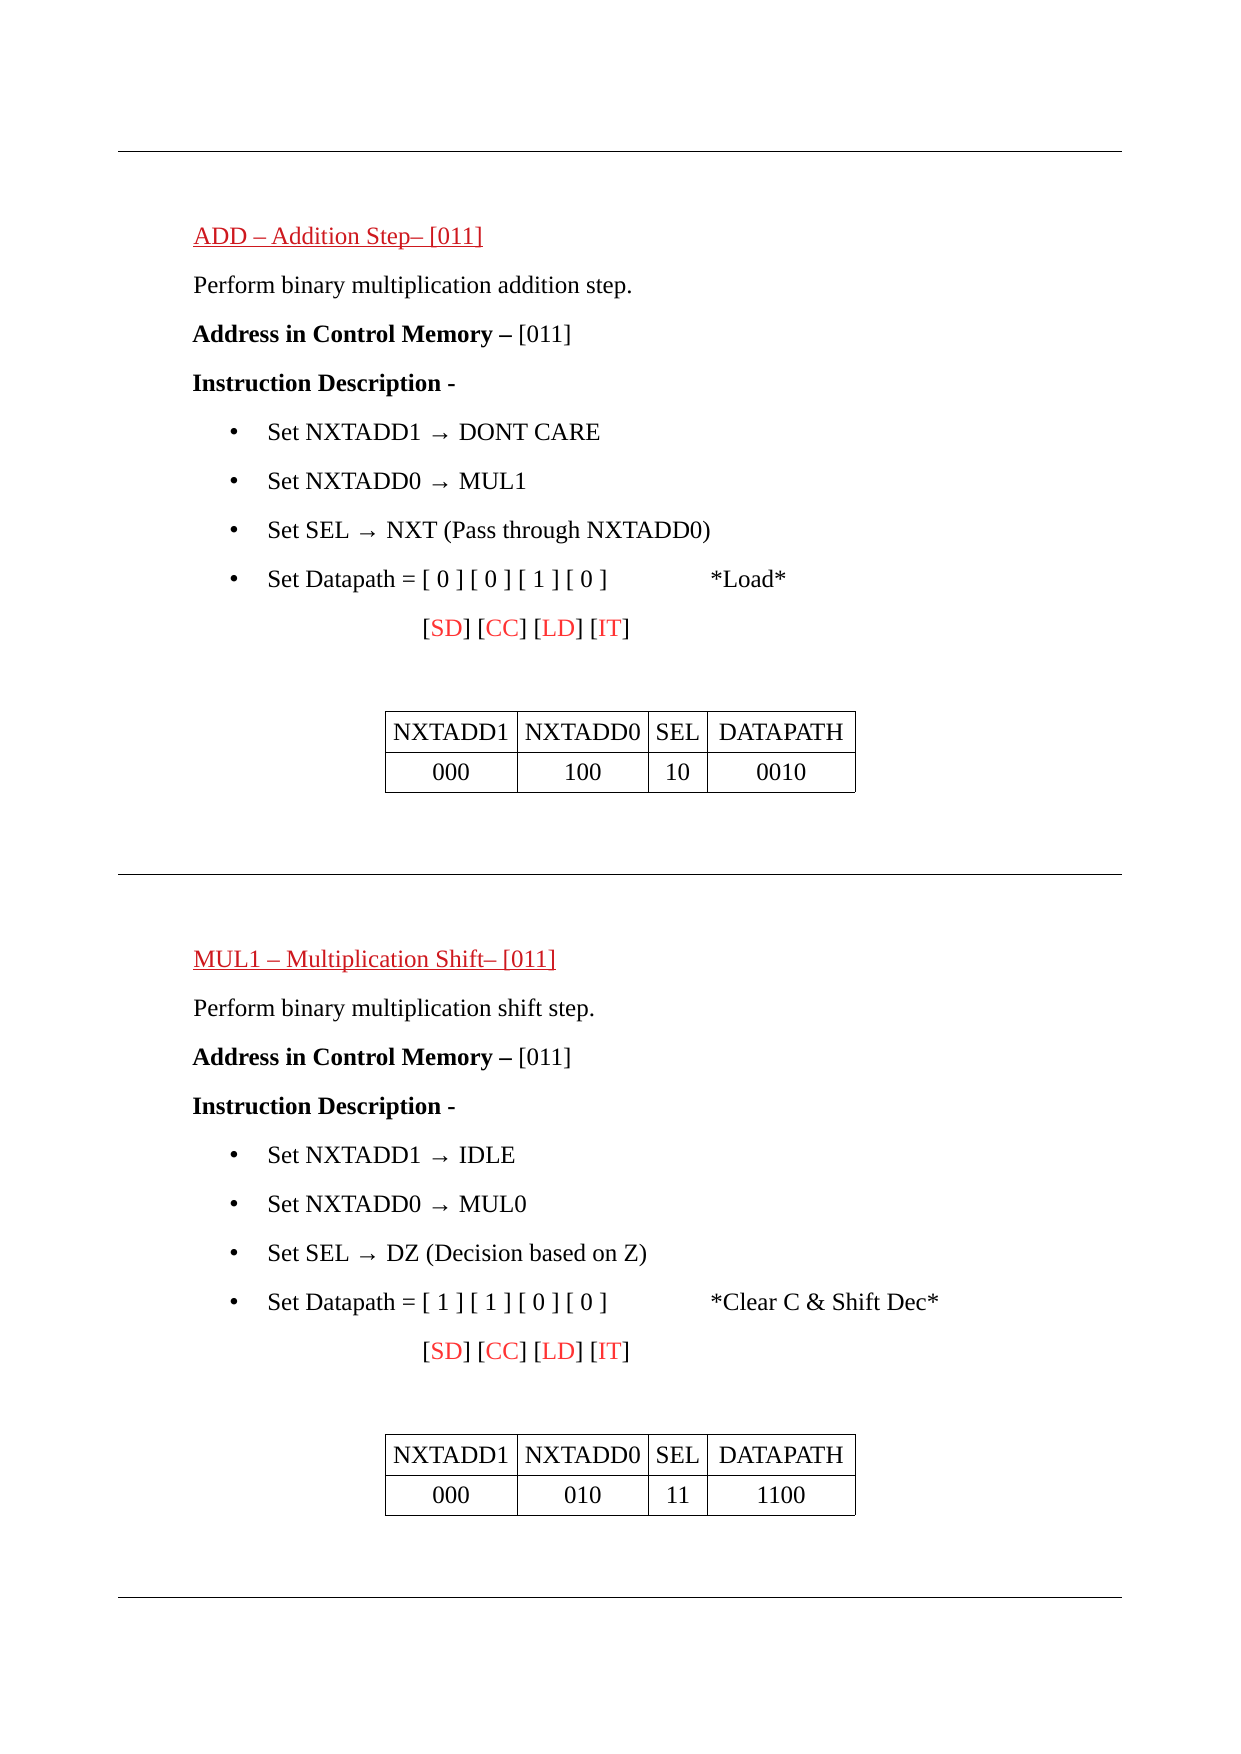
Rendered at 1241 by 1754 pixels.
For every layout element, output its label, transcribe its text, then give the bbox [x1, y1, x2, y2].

table_header SEL [649, 712, 707, 752]
list MUL1 – Multiplication Shift– [011] [156, 944, 1122, 972]
table_header NXTADD1 [386, 1435, 517, 1475]
table_header SEL [649, 1435, 707, 1475]
table_cell 000 [386, 753, 517, 792]
table_header NXTADD0 [518, 1435, 648, 1475]
list ADD – Addition Step– [011] [156, 221, 1122, 249]
list Set Datapath = [ 1 ] [ 1 ] [ 0 ] [ 0 ] *Clear C & Shift Dec* [229, 1287, 1122, 1316]
table_cell 000 [386, 1476, 517, 1515]
text Address in Control Memory – [011] [118, 319, 1122, 348]
table_cell 0010 [708, 753, 855, 792]
list [SD] [CC] [LD] [IT] [229, 1336, 1122, 1365]
table_cell 1100 [708, 1476, 855, 1515]
list Set SEL → DZ (Decision based on Z) [229, 1238, 1122, 1267]
table_cell 10 [649, 753, 707, 792]
table_header NXTADD0 [518, 712, 648, 752]
table_cell 010 [518, 1476, 648, 1515]
text Instruction Description - [118, 368, 1122, 397]
list Perform binary multiplication shift step. [156, 993, 1122, 1022]
list Perform binary multiplication addition step. [156, 270, 1122, 298]
table_header DATAPATH [708, 1435, 855, 1475]
list Set NXTADD1 → IDLE [229, 1140, 1122, 1169]
list Set Datapath = [ 0 ] [ 0 ] [ 1 ] [ 0 ] *Load* [229, 564, 1122, 593]
table_header NXTADD1 [386, 712, 517, 752]
list [SD] [CC] [LD] [IT] [229, 613, 1122, 642]
text Address in Control Memory – [011] [118, 1042, 1122, 1071]
list Set NXTADD0 → MUL0 [229, 1189, 1122, 1218]
list Set NXTADD1 → DONT CARE [229, 417, 1122, 446]
table_header DATAPATH [708, 712, 855, 752]
table_cell 11 [649, 1476, 707, 1515]
text Instruction Description - [118, 1091, 1122, 1120]
list Set SEL → NXT (Pass through NXTADD0) [229, 515, 1122, 544]
list Set NXTADD0 → MUL1 [229, 466, 1122, 495]
table_cell 100 [518, 753, 648, 792]
